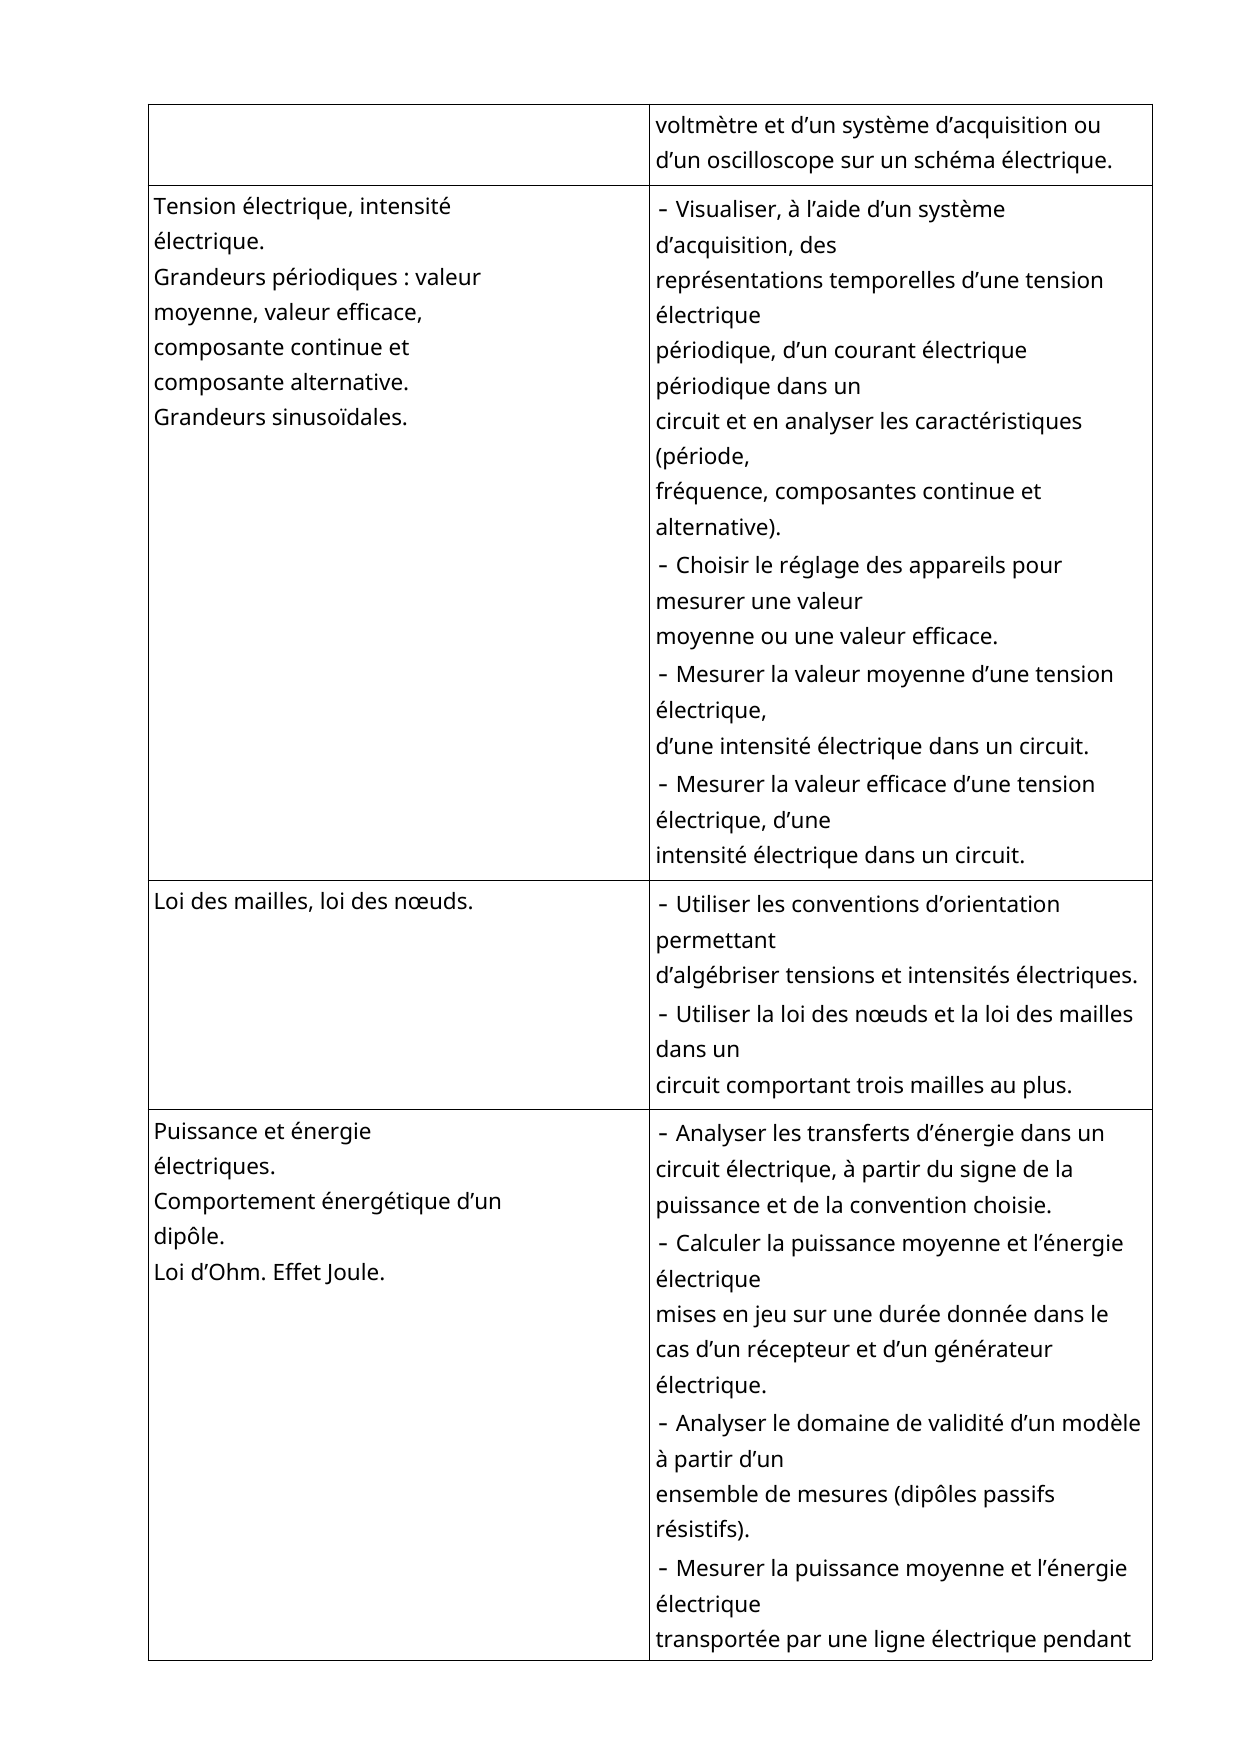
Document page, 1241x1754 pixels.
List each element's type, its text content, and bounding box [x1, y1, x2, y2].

table_cell Tension électrique, intensité électrique. Grandeurs périodiques : valeur moyenne, valeur efficace, composante continue et composante alternative. Grandeurs sinusoïdales. [149, 186, 649, 880]
table_cell Puissance et énergie électriques. Comportement énergétique d’un dipôle. Loi d’Ohm. Effet Joule. [149, 1110, 649, 1660]
table_header [149, 105, 649, 185]
table_cell Loi des mailles, loi des nœuds. [149, 881, 649, 1109]
table_header voltmètre et d’un système d’acquisition ou d’un oscilloscope sur un schéma électrique. [650, 105, 1152, 185]
table_cell - Visualiser, à l’aide d’un système d’acquisition, des représentations temporelles d’une tension électrique périodique, d’un courant électrique périodique dans un circuit et en analyser les caractéristiques (période, fréquence, composantes continue et alternative). - Choisir le réglage des appareils pour mesurer une valeur moyenne ou une valeur efficace. - Mesurer la valeur moyenne d’une tension électrique, d’une intensité électrique dans un circuit. - Mesurer la valeur efficace d’une tension électrique, d’une intensité électrique dans un circuit. [650, 186, 1152, 880]
table_cell - Analyser les transferts d’énergie dans un circuit électrique, à partir du signe de la puissance et de la convention choisie. - Calculer la puissance moyenne et l’énergie électrique mises en jeu sur une durée donnée dans le cas d’un récepteur et d’un générateur électrique. - Analyser le domaine de validité d’un modèle à partir d’un ensemble de mesures (dipôles passifs résistifs). - Mesurer la puissance moyenne et l’énergie électrique transportée par une ligne électrique pendant [650, 1110, 1152, 1660]
table_cell - Utiliser les conventions d’orientation permettant d’algébriser tensions et intensités électriques. - Utiliser la loi des nœuds et la loi des mailles dans un circuit comportant trois mailles au plus. [650, 881, 1152, 1109]
